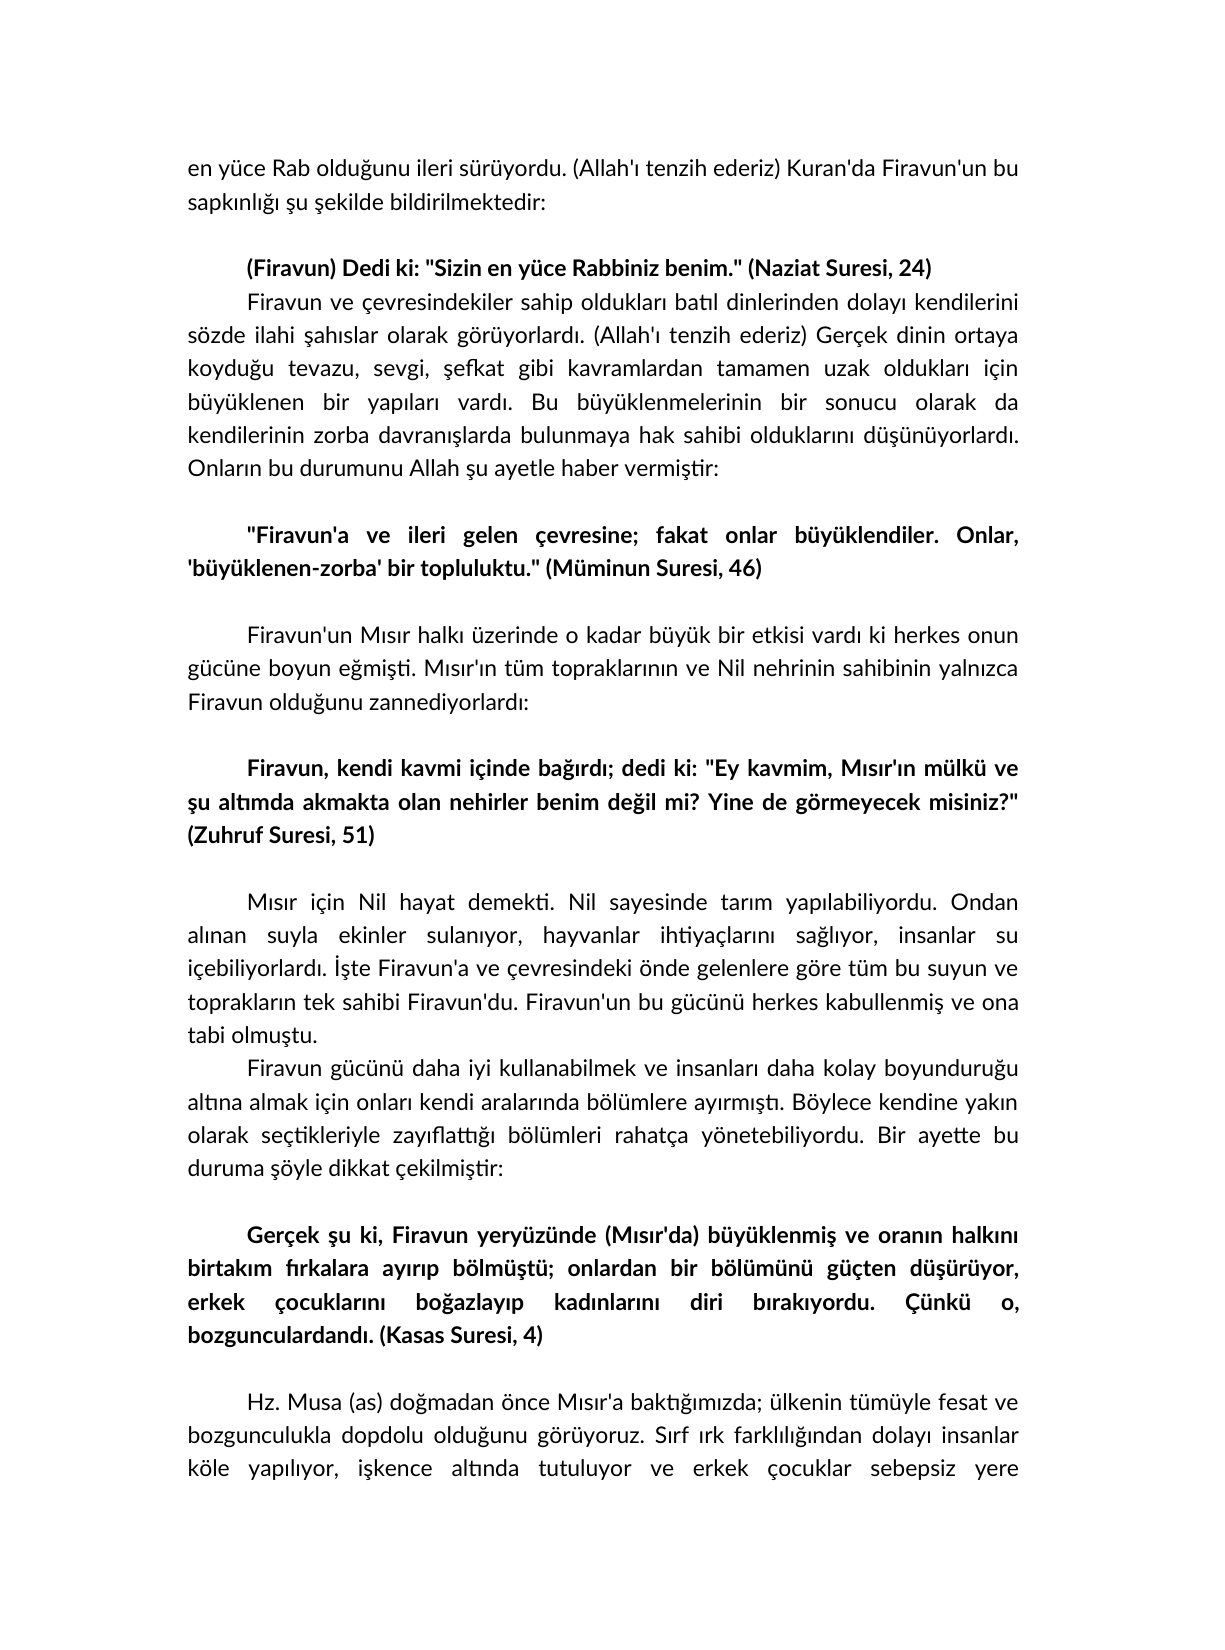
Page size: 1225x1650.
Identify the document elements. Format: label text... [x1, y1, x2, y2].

text Firavun'un Mısır halkı üzerinde o kadar büyük bir etkisi vardı ki herkes onun gücüne boyun eğmişti. Mısır'ın tüm topraklarının ve Nil nehrinin sahibinin yalnızca Firavun olduğunu zannediyorlardı: [187, 617, 1020, 717]
text en yüce Rab olduğunu ileri sürüyordu. (Allah'ı tenzih ederiz) Kuran'da Firavun'un bu sapkınlığı şu şekilde bildirilmektedir: [187, 150, 1020, 217]
text Hz. Musa (as) doğmadan önce Mısır'a baktığımızda; ülkenin tümüyle fesat ve bozgunculukla dopdolu olduğunu görüyoruz. Sırf ırk farklılığından dolayı insanlar köle yapılıyor, işkence altında tutuluyor ve erkek çocuklar sebepsiz yere [187, 1383, 1020, 1483]
text Firavun gücünü daha iyi kullanabilmek ve insanları daha kolay boyunduruğu altına almak için onları kendi aralarında bölümlere ayırmıştı. Böylece kendine yakın olarak seçtikleriyle zayıflattığı bölümleri rahatça yönetebiliyordu. Bir ayette bu duruma şöyle dikkat çekilmiştir: [187, 1050, 1020, 1183]
text Mısır için Nil hayat demekti. Nil sayesinde tarım yapılabiliyordu. Ondan alınan suyla ekinler sulanıyor, hayvanlar ihtiyaçlarını sağlıyor, insanlar su içebiliyorlardı. İşte Firavun'a ve çevresindeki önde gelenlere göre tüm bu suyun ve toprakların tek sahibi Firavun'du. Firavun'un bu gücünü herkes kabullenmiş ve ona tabi olmuştu. [187, 883, 1020, 1050]
text (Firavun) Dedi ki: "Sizin en yüce Rabbiniz benim." (Naziat Suresi, 24) [187, 250, 1020, 283]
text Firavun ve çevresindekiler sahip oldukları batıl dinlerinden dolayı kendilerini sözde ilahi şahıslar olarak görüyorlardı. (Allah'ı tenzih ederiz) Gerçek dinin ortaya koyduğu tevazu, sevgi, şefkat gibi kavramlardan tamamen uzak oldukları için büyüklenen bir yapıları vardı. Bu büyüklenmelerinin bir sonucu olarak da kendilerinin zorba davranışlarda bulunmaya hak sahibi olduklarını düşünüyorlardı. Onların bu durumunu Allah şu ayetle haber vermiştir: [187, 283, 1020, 483]
text "Firavun'a ve ileri gelen çevresine; fakat onlar büyüklendiler. Onlar, 'büyüklenen-zorba' bir topluluktu." (Müminun Suresi, 46) [187, 517, 1020, 583]
text Firavun, kendi kavmi içinde bağırdı; dedi ki: "Ey kavmim, Mısır'ın mülkü ve şu altımda akmakta olan nehirler benim değil mi? Yine de görmeyecek misiniz?" (Zuhruf Suresi, 51) [187, 750, 1020, 850]
text Gerçek şu ki, Firavun yeryüzünde (Mısır'da) büyüklenmiş ve oranın halkını birtakım fırkalara ayırıp bölmüştü; onlardan bir bölümünü güçten düşürüyor, erkek çocuklarını boğazlayıp kadınlarını diri bırakıyordu. Çünkü o, bozgunculardandı. (Kasas Suresi, 4) [187, 1217, 1020, 1350]
